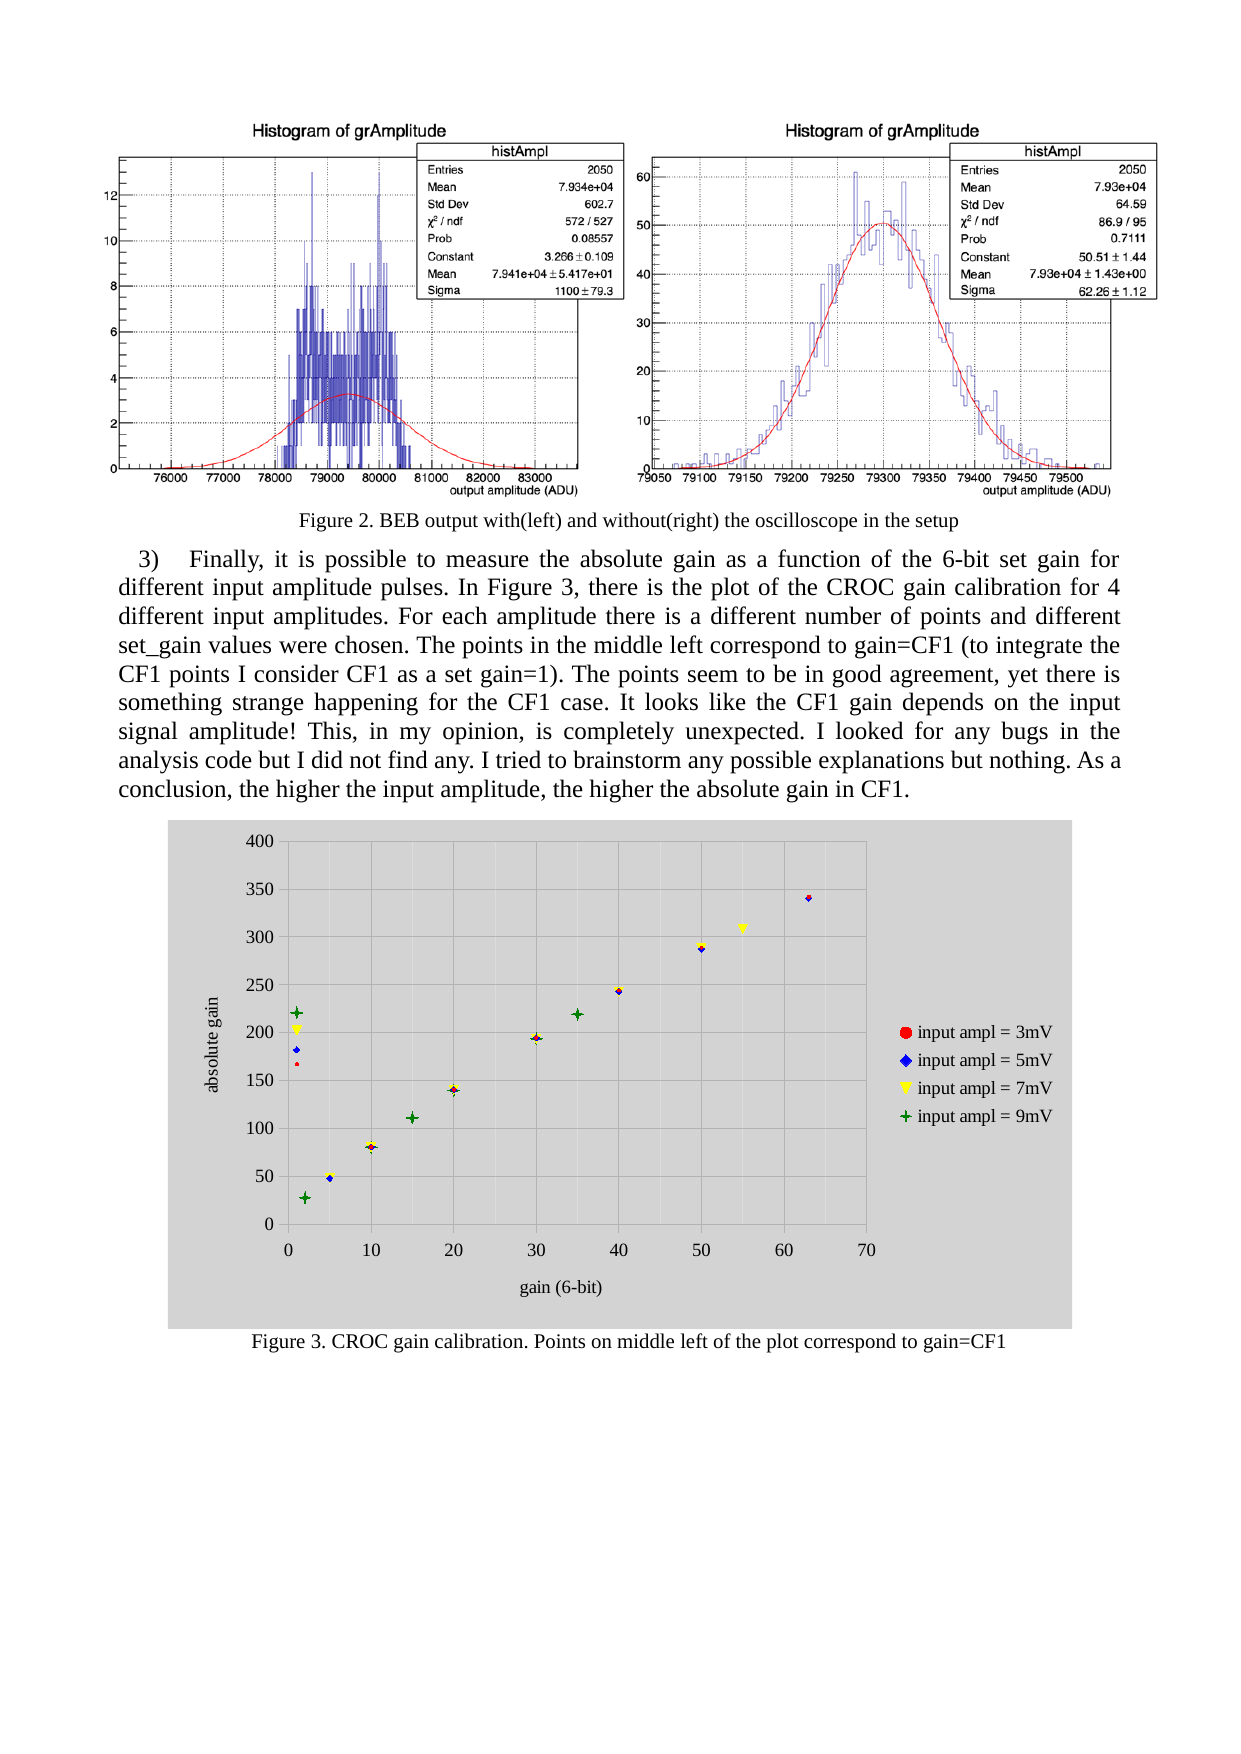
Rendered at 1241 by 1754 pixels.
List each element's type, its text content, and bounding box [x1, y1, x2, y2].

picture [62, 118, 1168, 508]
text Figure 2. BEB output with(left) and without(right) the oscilloscope in the setup [136, 508, 1122, 532]
text Figure 3. CROC gain calibration. Points on middle left of the plot correspond to gain=CF1 [136, 820, 1122, 1353]
text 3) Finally, it is possible to measure the absolute gain as a function of the 6-bit set gain for different input amplitude pulses. In Figure 3, there is the plot of the CROC gain calibration for 4 different input amplitudes. For each amplitude there is a different number of points and different set_gain values were chosen. The points in the middle left correspond to gain=CF1 (to integrate the CF1 points I consider CF1 as a set gain=1). The points seem to be in good agreement, yet there is something strange happening for the CF1 case. It looks like the CF1 gain depends on the input signal amplitude! This, in my opinion, is completely unexpected. I looked for any bugs in the analysis code but I did not find any. I tried to brainstorm any possible explanations but nothing. As a conclusion, the higher the input amplitude, the higher the absolute gain in CF1. [118, 544, 1122, 802]
